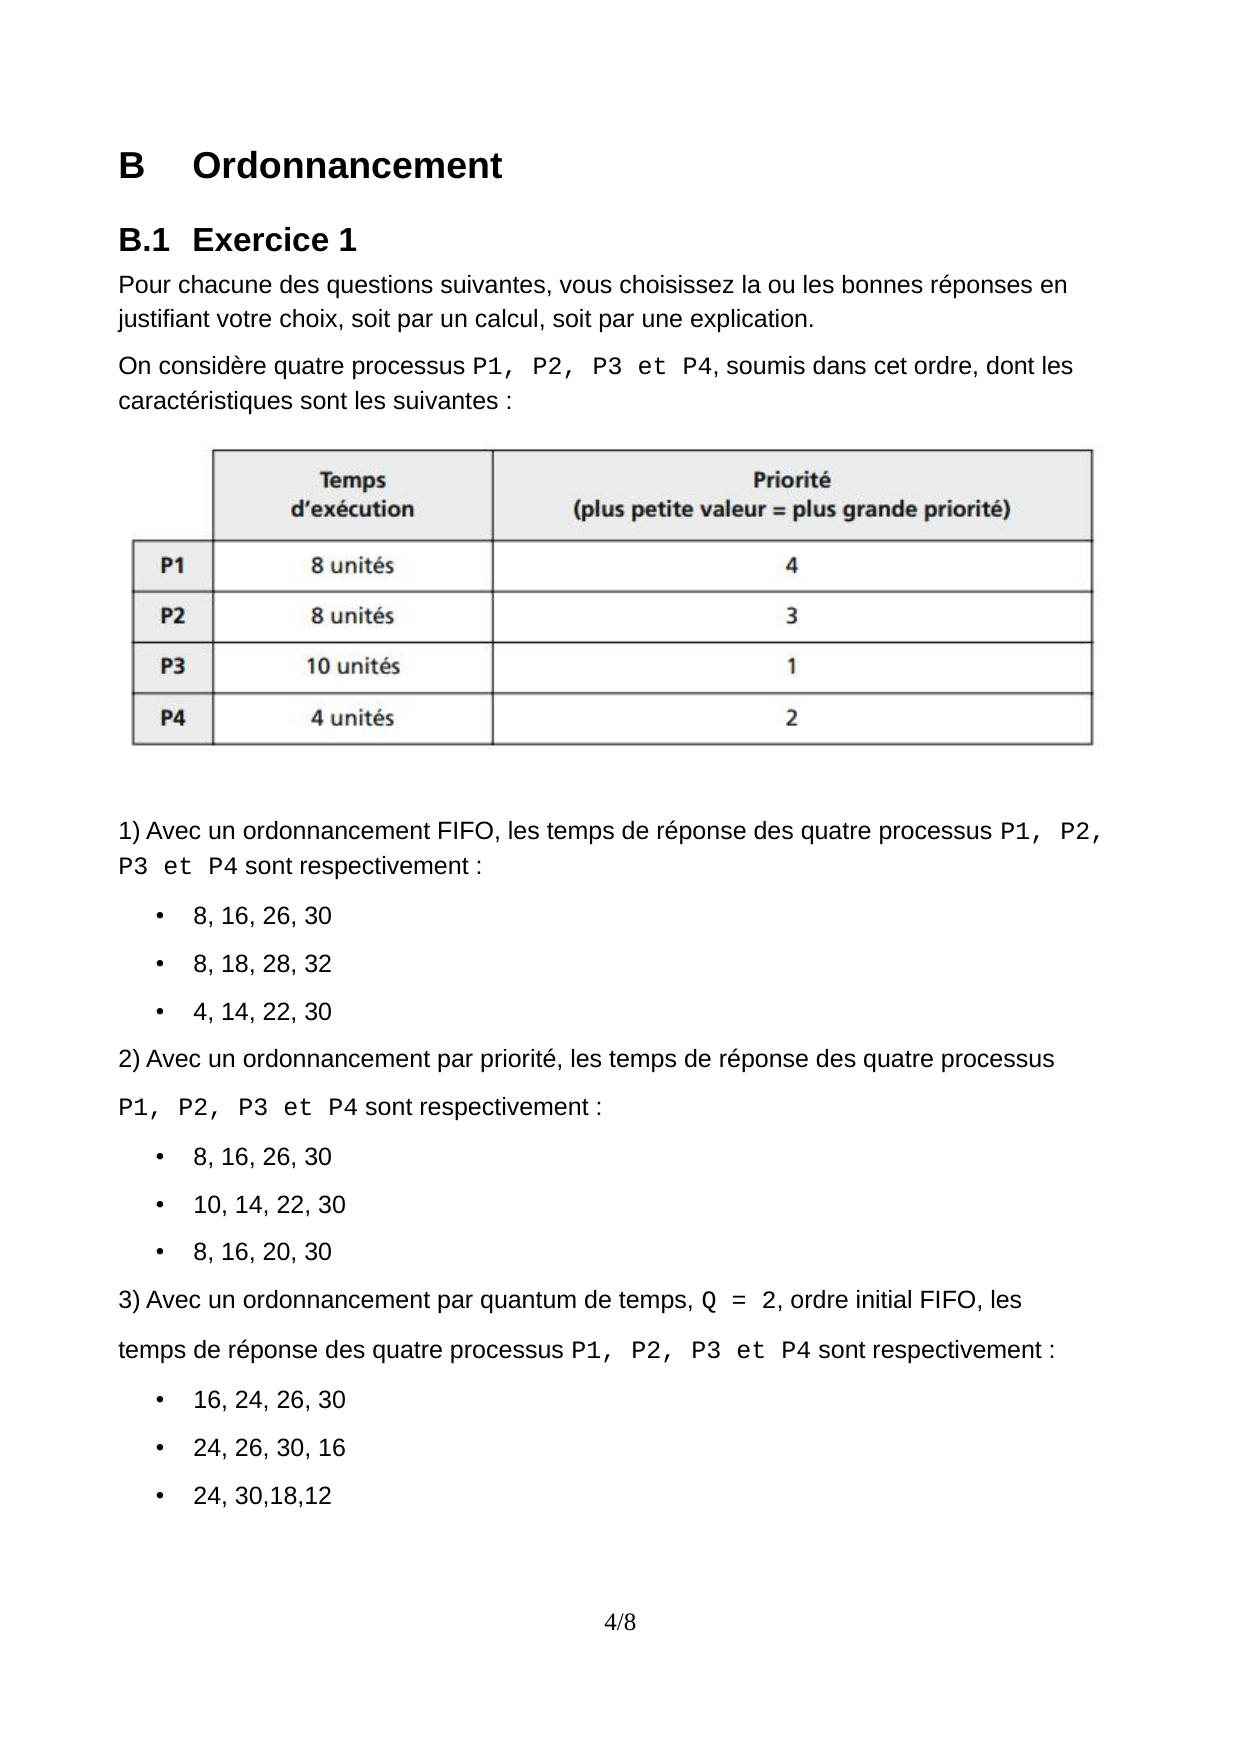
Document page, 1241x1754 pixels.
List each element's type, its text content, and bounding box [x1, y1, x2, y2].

text Pour chacune des questions suivantes, vous choisissez la ou les bonnes réponses en justifiant votre choix, soit par un calcul, soit par une explication. [118, 271, 1122, 332]
list 8, 16, 26, 30 [156, 901, 1122, 930]
list 16, 24, 26, 30 [156, 1385, 1122, 1414]
text On considère quatre processus P1, P2, P3 et P4, soumis dans cet ordre, dont les caractéristiques sont les suivantes : [118, 351, 1122, 415]
text P1, P2, P3 et P4 sont respectivement : [118, 1092, 1122, 1123]
list 24, 30,18,12 [156, 1481, 1122, 1543]
list 8, 16, 20, 30 [156, 1237, 1122, 1266]
text 2) Avec un ordonnancement par priorité, les temps de réponse des quatre processus [118, 1044, 1122, 1073]
picture [118, 433, 1123, 764]
text 1) Avec un ordonnancement FIFO, les temps de réponse des quatre processus P1, P2, P3 et P4 sont respectivement : [118, 816, 1122, 882]
list 4, 14, 22, 30 [156, 997, 1122, 1025]
subtitle Exercice 1 [118, 219, 1122, 258]
list 8, 16, 26, 30 [156, 1142, 1122, 1171]
text temps de réponse des quatre processus P1, P2, P3 et P4 sont respectivement : [118, 1335, 1122, 1366]
list 10, 14, 22, 30 [156, 1190, 1122, 1218]
subtitle Ordonnancement [118, 143, 1122, 186]
list 8, 18, 28, 32 [156, 949, 1122, 978]
list 24, 26, 30, 16 [156, 1433, 1122, 1462]
text 3) Avec un ordonnancement par quantum de temps, Q = 2, ordre initial FIFO, les [118, 1285, 1122, 1316]
